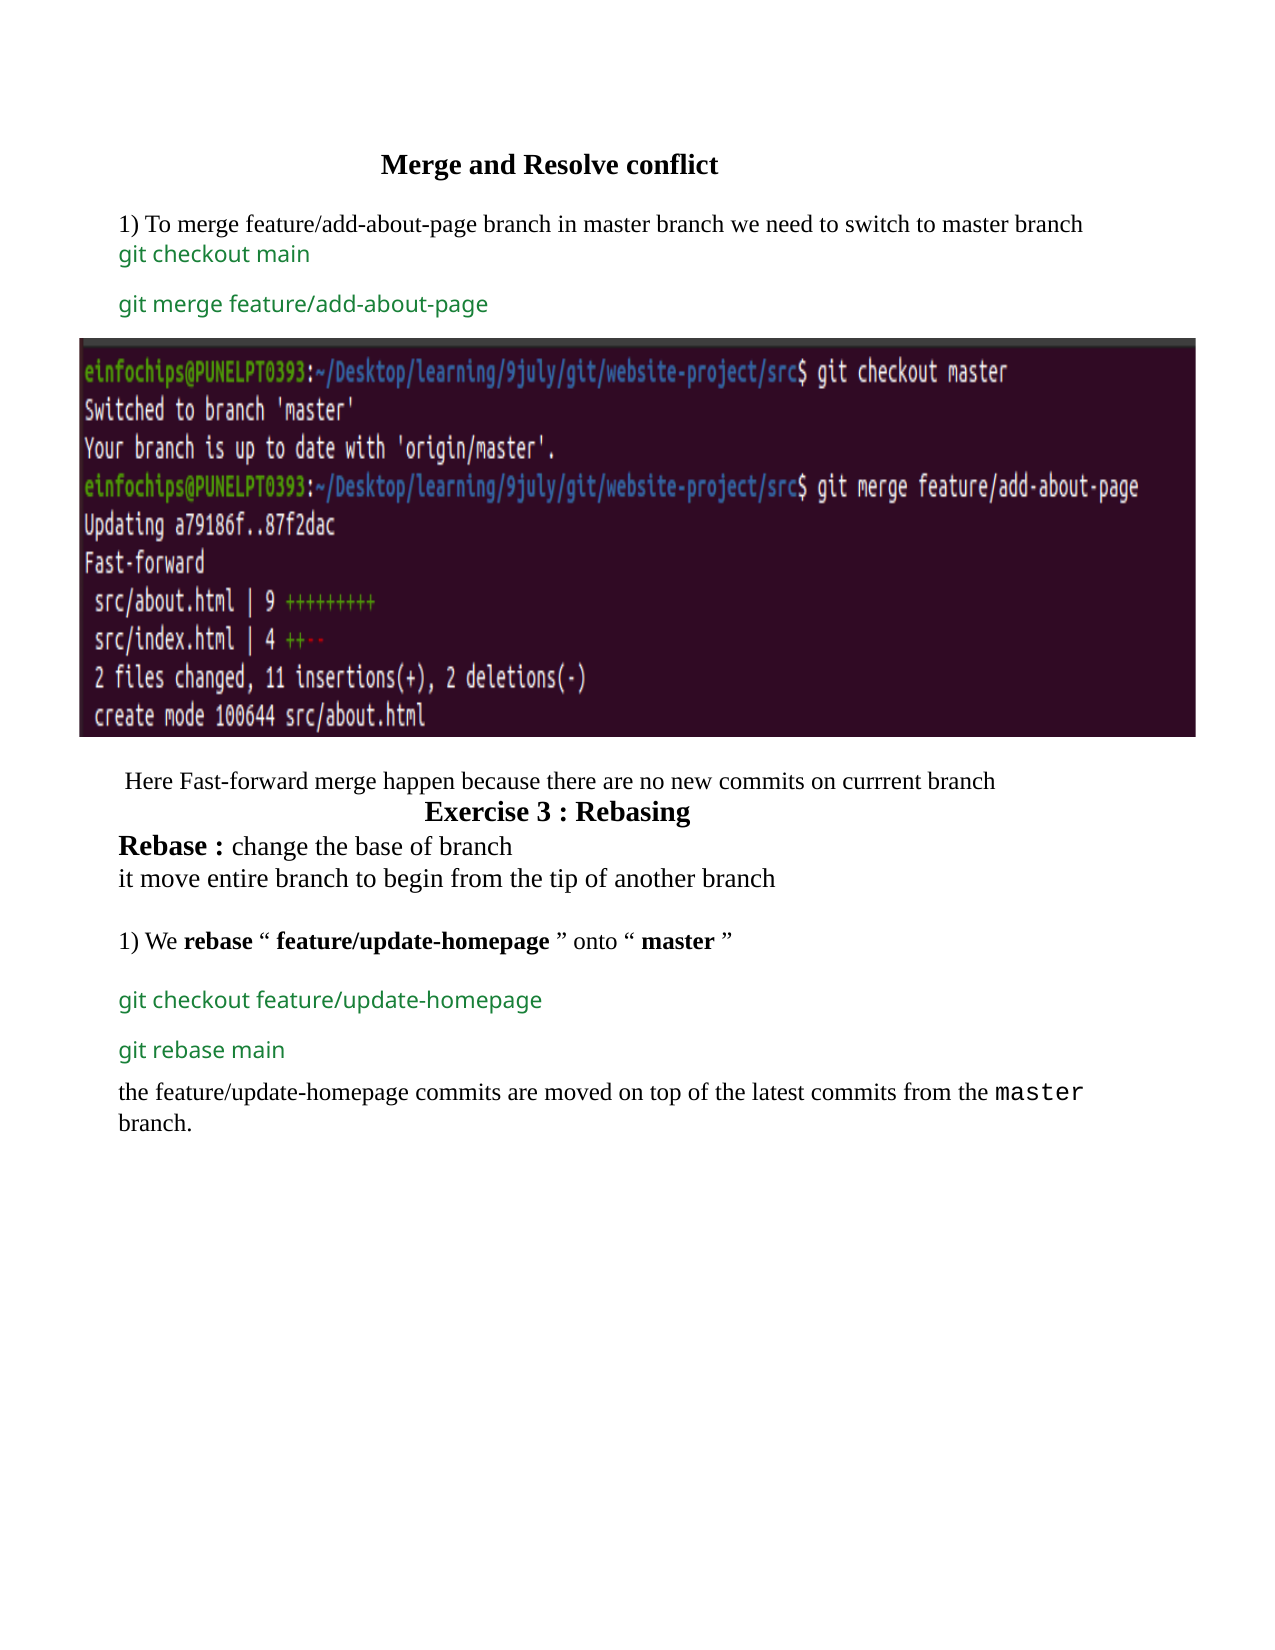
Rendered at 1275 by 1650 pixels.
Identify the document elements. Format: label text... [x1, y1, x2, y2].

text git rebase main [118, 1034, 1157, 1066]
text git checkout main [118, 238, 1157, 269]
text Here Fast-forward merge happen because there are no new commits on currrent branch [118, 766, 1157, 794]
text 1) To merge feature/add-about-page branch in master branch we need to switch to master branch [118, 209, 1157, 238]
text git checkout feature/update-homepage [118, 984, 1157, 1015]
text 1) We rebase “ feature/update-homepage ” onto “ master ” [118, 926, 1157, 955]
text the feature/update-homepage commits are moved on top of the latest commits from the master branch. [118, 1077, 1157, 1137]
text Rebase : change the base of branch [118, 828, 1157, 862]
picture [79, 338, 1196, 737]
text it move entire branch to begin from the tip of another branch [118, 862, 1157, 893]
text Merge and Resolve conflict [118, 147, 1157, 180]
text Exercise 3 : Rebasing [118, 794, 1157, 828]
text git merge feature/add-about-page [118, 288, 1157, 320]
